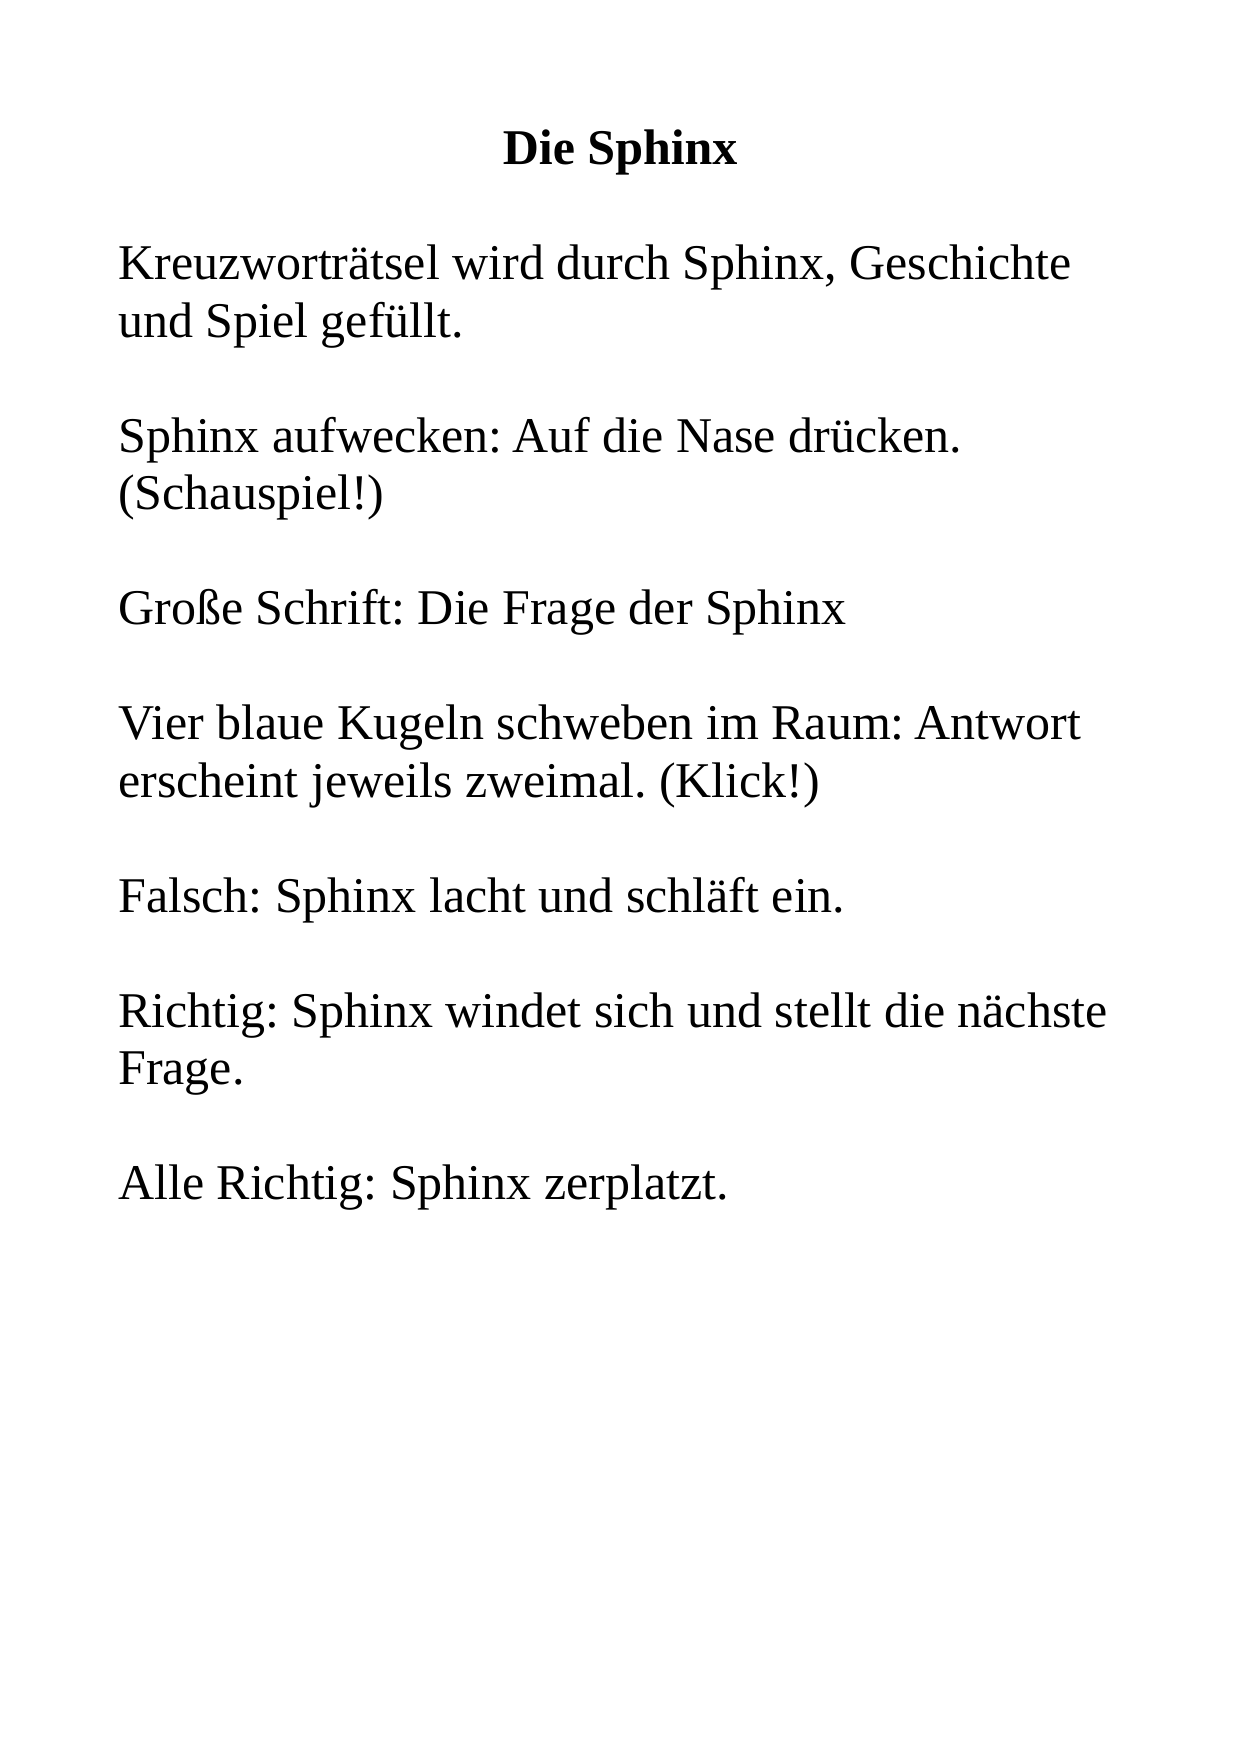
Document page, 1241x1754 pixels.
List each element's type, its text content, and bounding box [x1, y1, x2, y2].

text Die Sphinx [118, 118, 1122, 176]
text Kreuzworträtsel wird durch Sphinx, Geschichte und Spiel gefüllt. [118, 233, 1122, 348]
text Vier blaue Kugeln schweben im Raum: Antwort erscheint jeweils zweimal. (Klick!) [118, 693, 1122, 808]
text Sphinx aufwecken: Auf die Nase drücken. (Schauspiel!) [118, 406, 1122, 521]
text Richtig: Sphinx windet sich und stellt die nächste Frage. [118, 981, 1122, 1096]
text Große Schrift: Die Frage der Sphinx [118, 578, 1122, 636]
text Alle Richtig: Sphinx zerplatzt. [118, 1153, 1122, 1211]
text Falsch: Sphinx lacht und schläft ein. [118, 866, 1122, 923]
